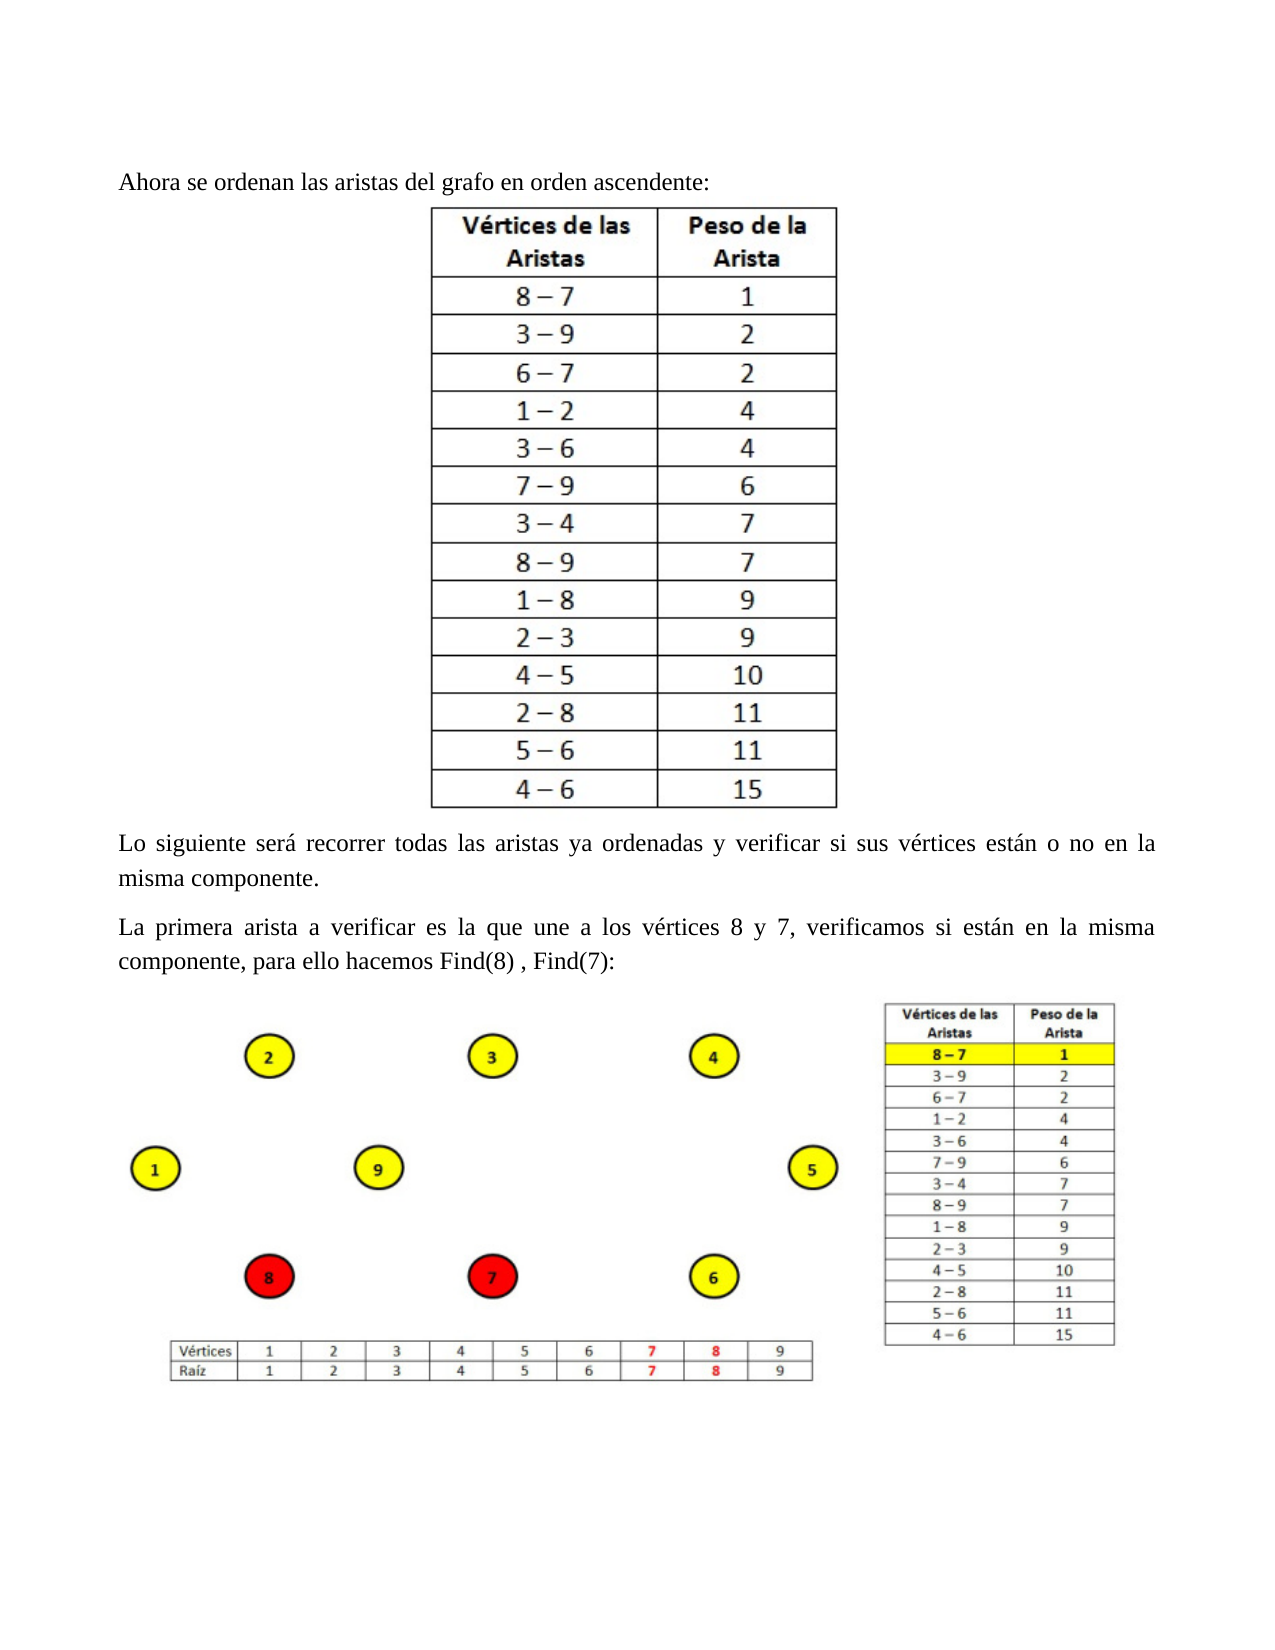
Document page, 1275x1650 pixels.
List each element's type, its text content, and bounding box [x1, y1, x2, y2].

text Lo siguiente será recorrer todas las aristas ya ordenadas y verificar si sus vértices están o no en la misma componente. [118, 828, 1157, 892]
text La primera arista a verificar es la que une a los vértices 8 y 7, verificamos si están en la misma componente, para ello hacemos Find(8) , Find(7): [118, 912, 1157, 975]
text Ahora se ordenan las aristas del grafo en orden ascendente: [118, 167, 1157, 196]
